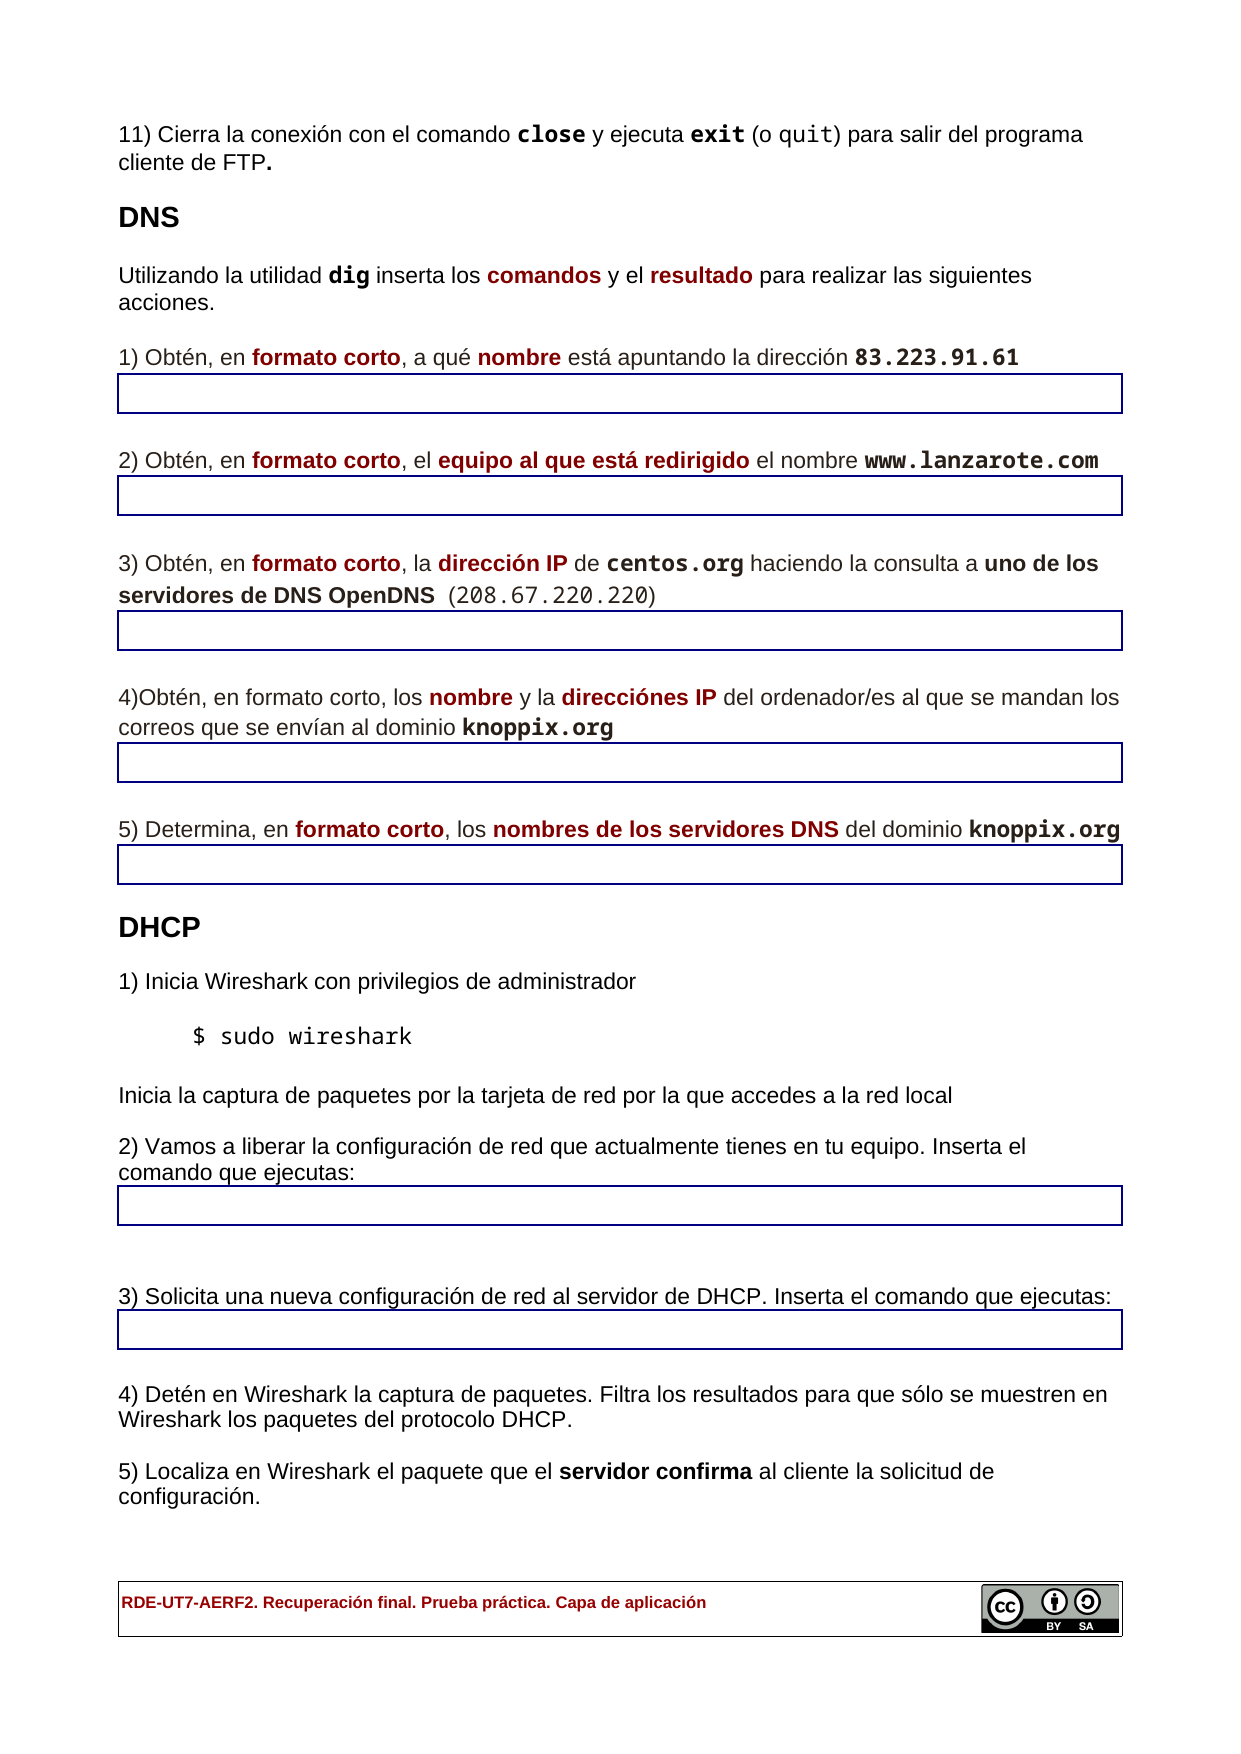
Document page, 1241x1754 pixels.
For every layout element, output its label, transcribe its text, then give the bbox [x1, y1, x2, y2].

text 5) Localiza en Wireshark el paquete que el servidor confirma al cliente la solicitud de configuración. [118, 1458, 1122, 1509]
table_header [119, 612, 1121, 649]
text 1) Obtén, en formato corto, a qué nombre está apuntando la dirección 83.223.91.61 [118, 341, 1122, 373]
picture [981, 1584, 1119, 1633]
text 11) Cierra la conexión con el comando close y ejecuta exit (o quit) para salir del programa cliente de FTP. [118, 118, 1122, 175]
text 4)Obtén, en formato corto, los nombre y la direcciónes IP del ordenador/es al que se mandan los correos que se envían al dominio knoppix.org [118, 681, 1122, 742]
text DNS [118, 201, 1122, 233]
text 1) Inicia Wireshark con privilegios de administrador [118, 969, 1122, 994]
text Utilizando la utilidad dig inserta los comandos y el resultado para realizar las siguientes acciones. [118, 259, 1122, 316]
text 3) Obtén, en formato corto, la dirección IP de centos.org haciendo la consulta a uno de los servidores de DNS OpenDNS (208.67.220.220) [118, 547, 1122, 610]
text 3) Solicita una nueva configuración de red al servidor de DHCP. Inserta el comando que ejecutas: [118, 1283, 1122, 1309]
text 2) Obtén, en formato corto, el equipo al que está redirigido el nombre www.lanzarote.com [118, 443, 1122, 475]
table_header [119, 1187, 1121, 1224]
text $ sudo wireshark [192, 1020, 1122, 1051]
table_header [119, 477, 1121, 514]
text DHCP [118, 911, 1122, 943]
text 4) Detén en Wireshark la captura de paquetes. Filtra los resultados para que sólo se muestren en Wireshark los paquetes del protocolo DHCP. [118, 1381, 1122, 1433]
table_header [119, 1311, 1121, 1348]
table_header [119, 375, 1121, 412]
text Inicia la captura de paquetes por la tarjeta de red por la que accedes a la red local [118, 1083, 1122, 1108]
text 2) Vamos a liberar la configuración de red que actualmente tienes en tu equipo. Inserta el comando que ejecutas: [118, 1134, 1122, 1185]
text 5) Determina, en formato corto, los nombres de los servidores DNS del dominio knoppix.org [118, 813, 1122, 844]
table_header [119, 846, 1121, 883]
table_header [119, 744, 1121, 781]
